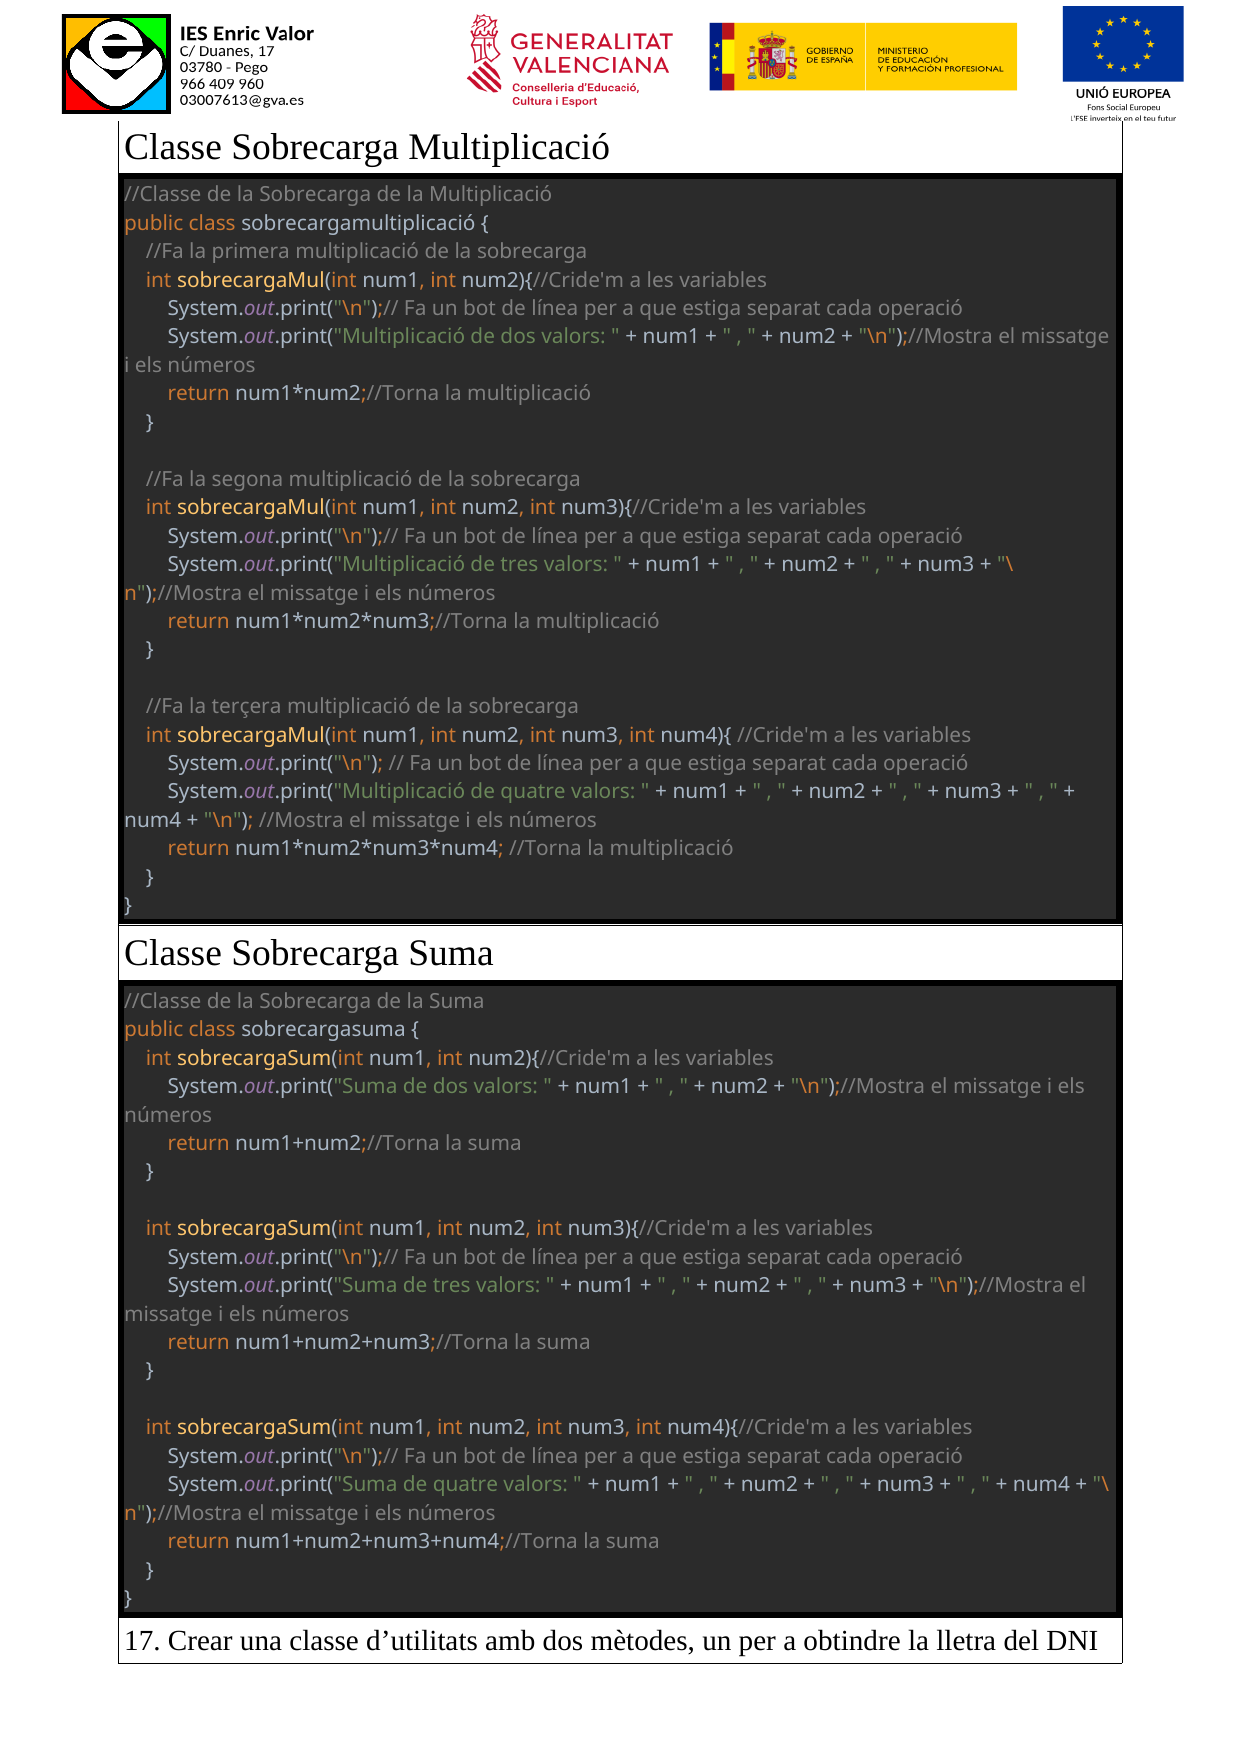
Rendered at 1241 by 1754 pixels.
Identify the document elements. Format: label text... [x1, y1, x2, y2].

table_cell //Classe de la Sobrecarga de la Suma public class sobrecargasuma { int sobrecargaSum(int num1, int num2){//Cride'm a les variables System.out.print("Suma de dos valors: " + num1 + " , " + num2 + "\n");//Mostra el missatge i els números return num1+num2;//Torna la suma } int sobrecargaSum(int num1, int num2, int num3){//Cride'm a les variables System.out.print("\n");// Fa un bot de línea per a que estiga separat cada operació System.out.print("Suma de tres valors: " + num1 + " , " + num2 + " , " + num3 + "\n");//Mostra el missatge i els números return num1+num2+num3;//Torna la suma } int sobrecargaSum(int num1, int num2, int num3, int num4){//Cride'm a les variables System.out.print("\n");// Fa un bot de línea per a que estiga separat cada operació System.out.print("Suma de quatre valors: " + num1 + " , " + num2 + " , " + num3 + " , " + num4 + "\n");//Mostra el missatge i els números return num1+num2+num3+num4;//Torna la suma } } [119, 981, 1122, 1617]
table_cell Classe Sobrecarga Multiplicació [119, 121, 1122, 173]
table_cell 17. Crear una classe d’utilitats amb dos mètodes, un per a obtindre la lletra del DNI [119, 1618, 1122, 1663]
table_cell //Classe de la Sobrecarga de la Multiplicació public class sobrecargamultiplicació { //Fa la primera multiplicació de la sobrecarga int sobrecargaMul(int num1, int num2){//Cride'm a les variables System.out.print("\n");// Fa un bot de línea per a que estiga separat cada operació System.out.print("Multiplicació de dos valors: " + num1 + " , " + num2 + "\n");//Mostra el missatge i els números return num1*num2;//Torna la multiplicació } //Fa la segona multiplicació de la sobrecarga int sobrecargaMul(int num1, int num2, int num3){//Cride'm a les variables System.out.print("\n");// Fa un bot de línea per a que estiga separat cada operació System.out.print("Multiplicació de tres valors: " + num1 + " , " + num2 + " , " + num3 + "\n");//Mostra el missatge i els números return num1*num2*num3;//Torna la multiplicació } //Fa la terçera multiplicació de la sobrecarga int sobrecargaMul(int num1, int num2, int num3, int num4){ //Cride'm a les variables System.out.print("\n"); // Fa un bot de línea per a que estiga separat cada operació System.out.print("Multiplicació de quatre valors: " + num1 + " , " + num2 + " , " + num3 + " , " + num4 + "\n"); //Mostra el missatge i els números return num1*num2*num3*num4; //Torna la multiplicació } } [119, 174, 1122, 924]
table_cell Classe Sobrecarga Suma [119, 926, 1122, 980]
